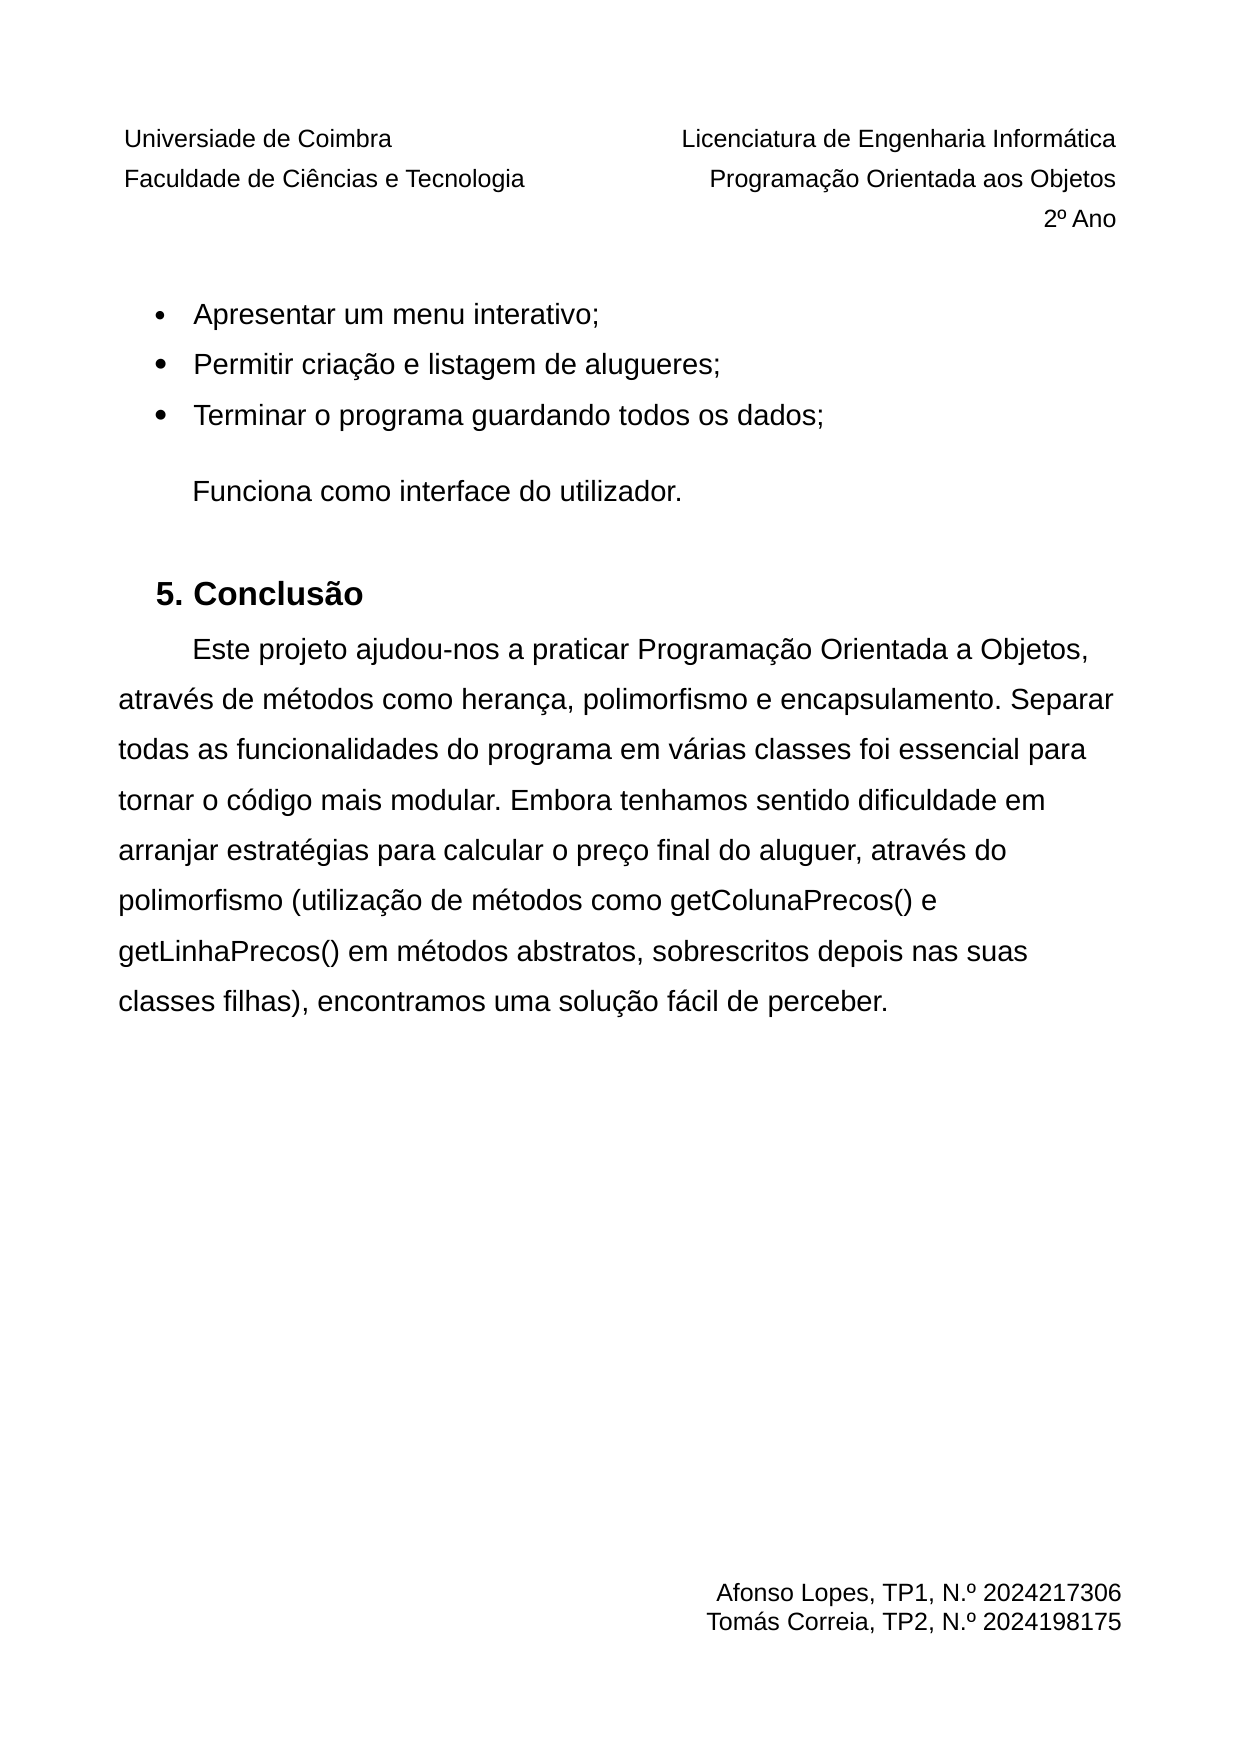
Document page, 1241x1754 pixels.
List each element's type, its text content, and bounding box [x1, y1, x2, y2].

list Conclusão [156, 574, 1122, 613]
list Terminar o programa guardando todos os dados; [156, 398, 1122, 432]
text Funciona como interface do utilizador. [118, 473, 1122, 507]
text Este projeto ajudou-nos a praticar Programação Orientada a Objetos, através de métodos como herança, polimorfismo e encapsulamento. Separar todas as funcionalidades do programa em várias classes foi essencial para tornar o código mais modular. Embora tenhamos sentido dificuldade em arranjar estratégias para calcular o preço final do aluguer, através do polimorfismo (utilização de métodos como getColunaPrecos() e getLinhaPrecos() em métodos abstratos, sobrescritos depois nas suas classes filhas), encontramos uma solução fácil de perceber. [118, 632, 1122, 1017]
list Apresentar um menu interativo; [156, 297, 1122, 331]
list Permitir criação e listagem de alugueres; [156, 347, 1122, 381]
